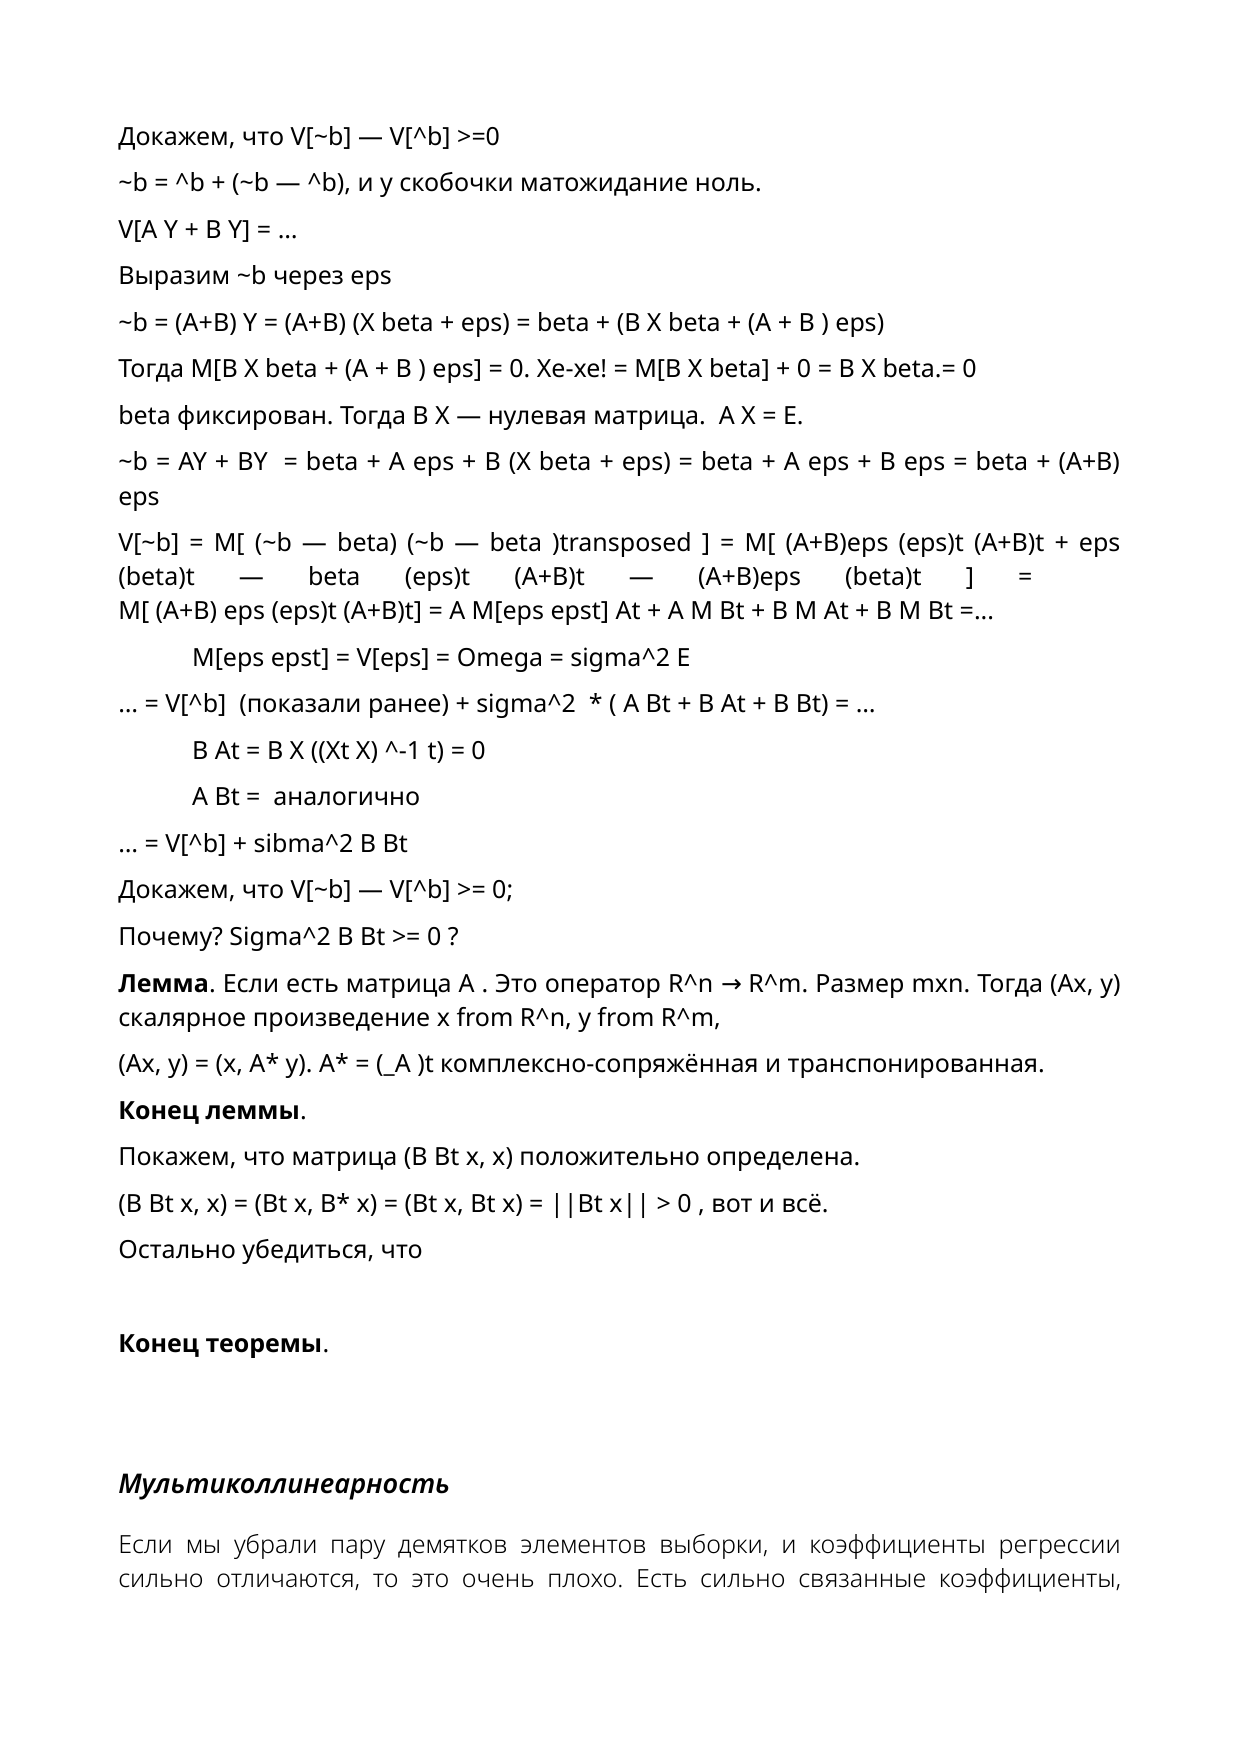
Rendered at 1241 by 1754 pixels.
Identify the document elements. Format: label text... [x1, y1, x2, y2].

text … = V[^b] (показали ранее) + sigma^2 * ( A Bt + B At + B Bt) = … [118, 686, 1122, 720]
text V[~b] = M[ (~b — beta) (~b — beta )transposed ] = M[ (A+B)eps (eps)t (A+B)t + eps (beta)t — beta (eps)t (A+B)t — (A+B)eps (beta)t ] = M[ (A+B) eps (eps)t (A+B)t] = A M[eps epst] At + A M Bt + B M At + B M Bt =... [118, 525, 1122, 627]
text A Bt = аналогично [118, 779, 1122, 813]
text Остально убедиться, что [118, 1232, 1122, 1266]
text Лемма. Если есть матрица A . Это оператор R^n → R^m. Размер mxn. Тогда (Ax, y) скалярное произведение x from R^n, y from R^m, [118, 965, 1122, 1033]
text beta фиксирован. Тогда B X — нулевая матрица. A X = E. [118, 397, 1122, 432]
text … = V[^b] + sibma^2 B Bt [118, 826, 1122, 860]
text Выразим ~b через eps [118, 258, 1122, 292]
text V[A Y + B Y] = … [118, 211, 1122, 245]
text Конец леммы. [118, 1092, 1122, 1127]
subtitle Мультиколлинеарность [118, 1465, 1122, 1502]
text ~b = (A+B) Y = (A+B) (X beta + eps) = beta + (B X beta + (A + B ) eps) [118, 304, 1122, 338]
text B At = B X ((Xt X) ^-1 t) = 0 [118, 732, 1122, 767]
text (Ax, y) = (x, A* y). A* = (_A )t комплексно-сопряжённая и транспонированная. [118, 1046, 1122, 1080]
text ~b = ^b + (~b — ^b), и у скобочки матожидание ноль. [118, 165, 1122, 199]
text Докажем, что V[~b] — V[^b] >=0 [118, 118, 1122, 152]
text Докажем, что V[~b] — V[^b] >= 0; [118, 872, 1122, 906]
text Если мы убрали пару демятков элементов выборки, и коэффициенты регрессии сильно отличаются, то это очень плохо. Есть сильно связанные коэффициенты, [118, 1527, 1122, 1595]
text ~b = AY + BY = beta + A eps + B (X beta + eps) = beta + A eps + B eps = beta + (A+B) eps [118, 444, 1122, 512]
text Тогда M[B X beta + (A + B ) eps] = 0. Хе-хе! = M[B X beta] + 0 = B X beta.= 0 [118, 351, 1122, 385]
text Конец теоремы. [118, 1325, 1122, 1359]
text Покажем, что матрица (B Bt x, x) положительно определена. [118, 1139, 1122, 1173]
text Почему? Sigma^2 B Bt >= 0 ? [118, 919, 1122, 953]
text M[eps epst] = V[eps] = Omega = sigma^2 E [118, 639, 1122, 673]
text (B Bt x, x) = (Bt x, B* x) = (Bt x, Bt x) = ||Bt x|| > 0 , вот и всё. [118, 1186, 1122, 1220]
